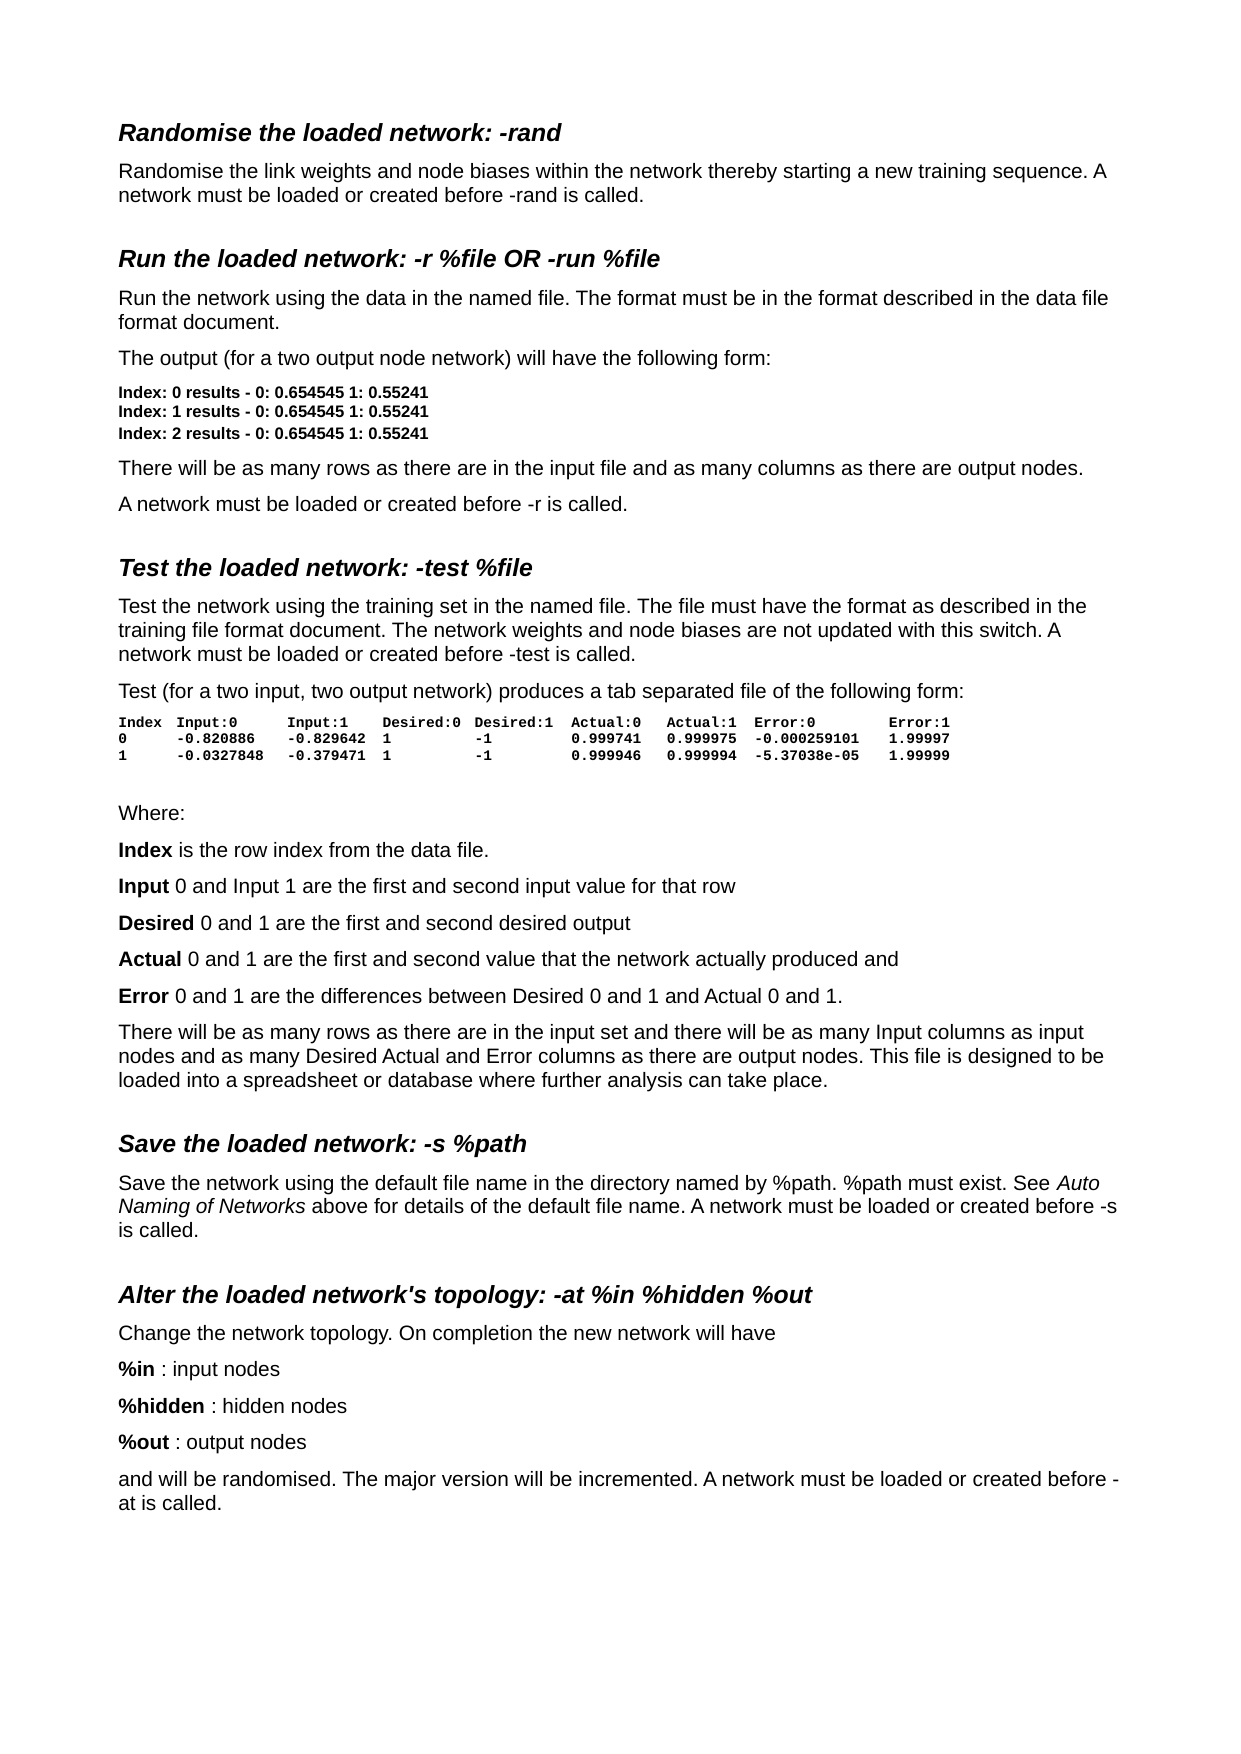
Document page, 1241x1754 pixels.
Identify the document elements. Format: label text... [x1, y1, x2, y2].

text Test the network using the training set in the named file. The file must have the format as described in the training file format document. The network weights and node biases are not updated with this switch. A network must be loaded or created before -test is called. [118, 594, 1122, 666]
table_header Desired:1 [474, 715, 571, 732]
text Index: 2 results - 0: 0.654545 1: 0.55241 [118, 424, 1122, 443]
subtitle Alter the loaded network's topology: -at %in %hidden %out [118, 1280, 1122, 1308]
table_cell 1.99997 [889, 732, 1010, 748]
table_cell 0.999946 [571, 748, 667, 765]
subtitle Run the loaded network: -r %file OR -run %file [118, 244, 1122, 273]
table_header Input:0 [176, 715, 287, 732]
text Index: 1 results - 0: 0.654545 1: 0.55241 [118, 402, 1122, 421]
table_cell -1 [474, 748, 571, 765]
table_header Desired:0 [382, 715, 474, 732]
table_header Error:0 [754, 715, 888, 732]
table_cell -0.0327848 [176, 748, 287, 765]
text Index is the row index from the data file. [118, 838, 1122, 862]
text Error 0 and 1 are the differences between Desired 0 and 1 and Actual 0 and 1. [118, 983, 1122, 1007]
table_cell 0.999741 [571, 732, 667, 748]
text There will be as many rows as there are in the input file and as many columns as there are output nodes. [118, 455, 1122, 479]
table_header Error:1 [889, 715, 1010, 732]
text The output (for a two output node network) will have the following form: [118, 346, 1122, 370]
table_header Index [118, 715, 176, 732]
text Index: 0 results - 0: 0.654545 1: 0.55241 [118, 382, 1122, 402]
text A network must be loaded or created before -r is called. [118, 492, 1122, 516]
text Save the network using the default file name in the directory named by %path. %path must exist. See Auto Naming of Networks above for details of the default file name. A network must be loaded or created before -s is called. [118, 1170, 1122, 1242]
table_cell 0 [118, 732, 176, 748]
table_cell -0.000259101 [754, 732, 888, 748]
table_cell 0.999994 [667, 748, 754, 765]
text Randomise the link weights and node biases within the network thereby starting a new training sequence. A network must be loaded or created before -rand is called. [118, 159, 1122, 207]
text Desired 0 and 1 are the first and second desired output [118, 911, 1122, 934]
text Test (for a two input, two output network) produces a tab separated file of the following form: [118, 679, 1122, 703]
text Run the network using the data in the named file. The format must be in the format described in the data file format document. [118, 286, 1122, 333]
table_header Input:1 [287, 715, 382, 732]
subtitle Test the loaded network: -test %file [118, 553, 1122, 582]
text Input 0 and Input 1 are the first and second input value for that row [118, 874, 1122, 898]
text %out : output nodes [118, 1430, 1122, 1454]
text Where: [118, 801, 1122, 825]
subtitle Randomise the loaded network: -rand [118, 118, 1122, 147]
table_cell -5.37038e-05 [754, 748, 888, 765]
text %in : input nodes [118, 1357, 1122, 1381]
text Actual 0 and 1 are the first and second value that the network actually produced and [118, 947, 1122, 971]
table_cell -0.820886 [176, 732, 287, 748]
table_cell -0.829642 [287, 732, 382, 748]
table_cell 1 [382, 732, 474, 748]
table_cell 1 [382, 748, 474, 765]
table_header Actual:1 [667, 715, 754, 732]
text and will be randomised. The major version will be incremented. A network must be loaded or created before -at is called. [118, 1467, 1122, 1514]
table_cell -1 [474, 732, 571, 748]
table_header Actual:0 [571, 715, 667, 732]
text %hidden : hidden nodes [118, 1394, 1122, 1418]
text There will be as many rows as there are in the input set and there will be as many Input columns as input nodes and as many Desired Actual and Error columns as there are output nodes. This file is designed to be loaded into a spreadsheet or database where further analysis can take place. [118, 1020, 1122, 1092]
table_cell 1.99999 [889, 748, 1010, 765]
table_cell 0.999975 [667, 732, 754, 748]
subtitle Save the loaded network: -s %path [118, 1129, 1122, 1158]
table_cell 1 [118, 748, 176, 765]
text Change the network topology. On completion the new network will have [118, 1321, 1122, 1345]
table_cell -0.379471 [287, 748, 382, 765]
